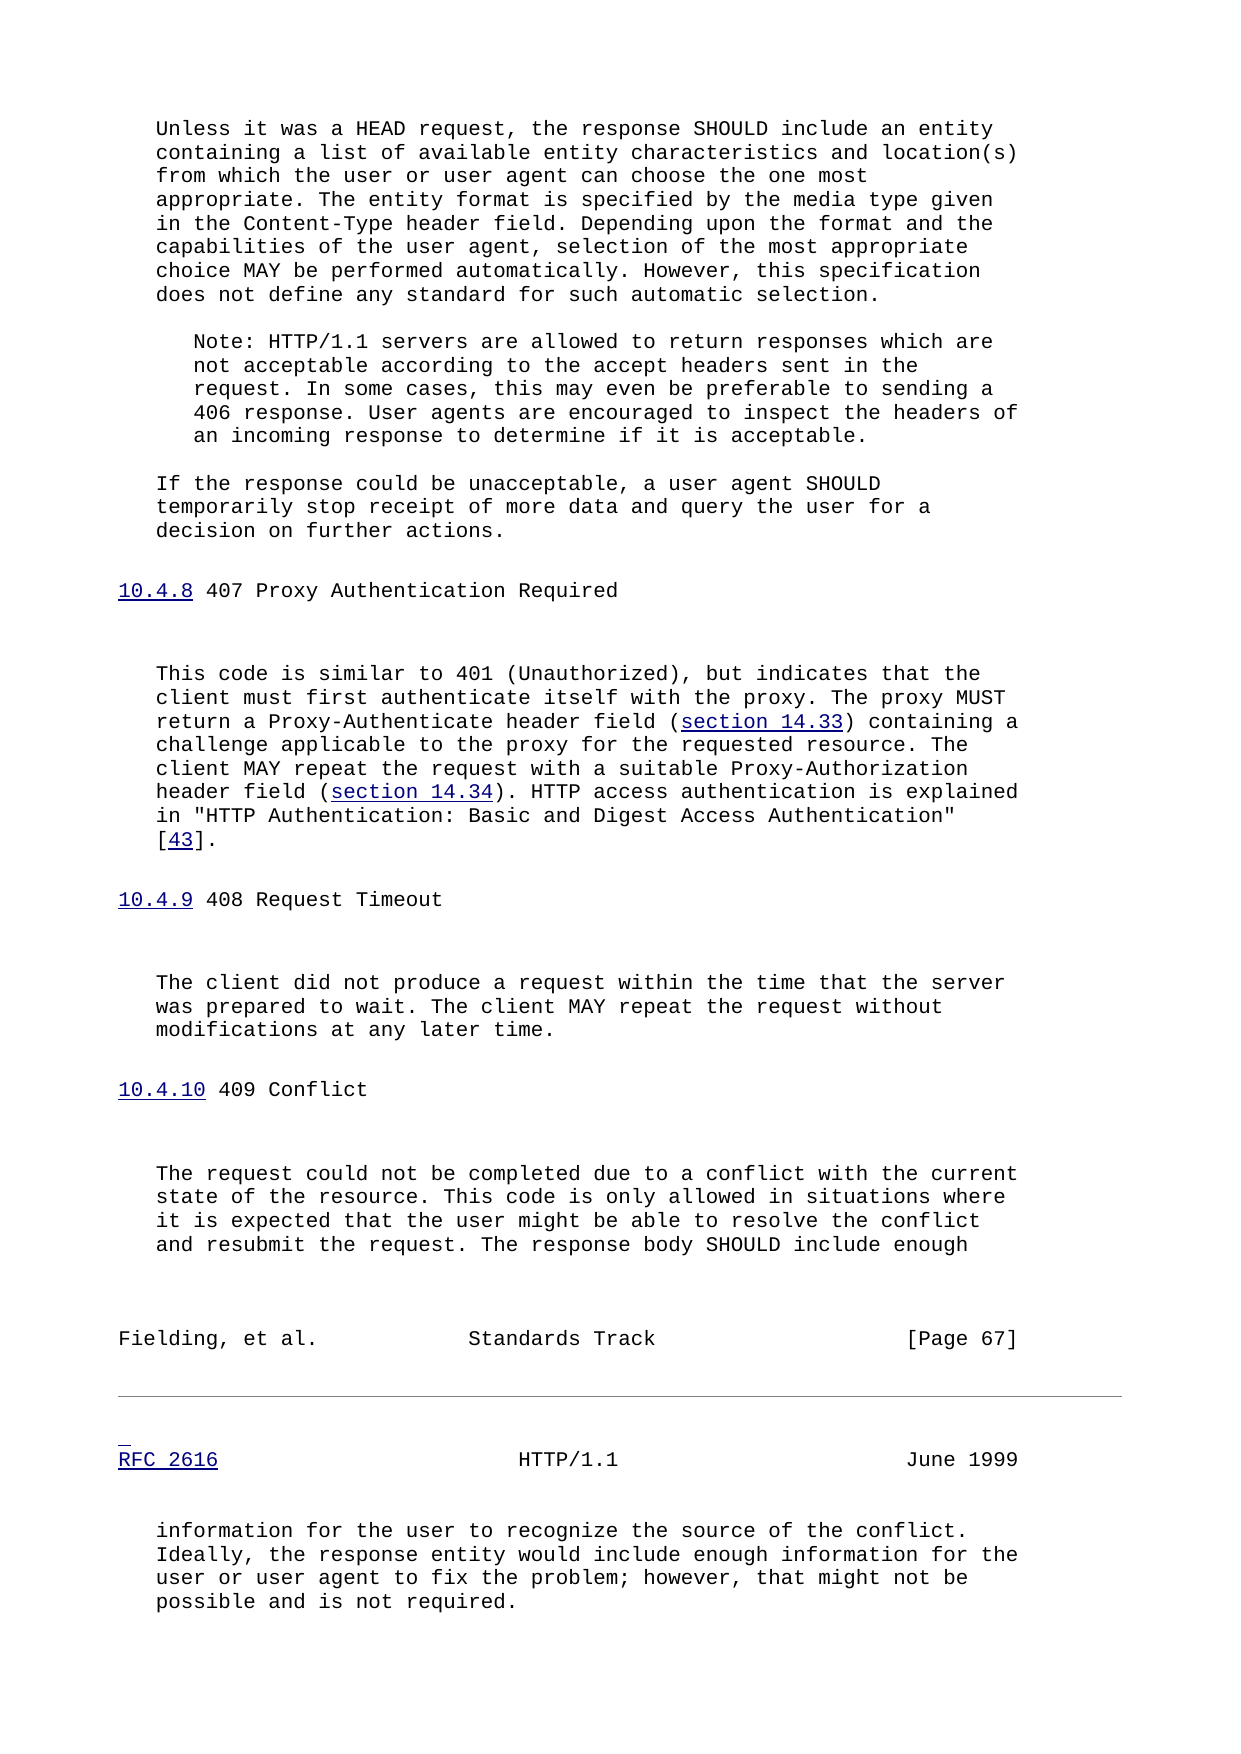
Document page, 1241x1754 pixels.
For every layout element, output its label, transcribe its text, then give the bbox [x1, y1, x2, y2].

text user or user agent to fix the problem; however, that might not be [118, 1567, 1122, 1591]
text Unless it was a HEAD request, the response SHOULD include an entity [118, 118, 1122, 142]
text appropriate. The entity format is specified by the media type given [118, 189, 1122, 213]
text header field (section 14.34). HTTP access authentication is explained [118, 782, 1122, 805]
text The client did not produce a request within the time that the server [118, 972, 1122, 996]
text in the Content-Type header field. Depending upon the format and the [118, 213, 1122, 236]
text Note: HTTP/1.1 servers are allowed to return responses which are [118, 331, 1122, 354]
text containing a list of available entity characteristics and location(s) [118, 142, 1122, 165]
text [43]. [118, 829, 1122, 852]
text from which the user or user agent can choose the one most [118, 165, 1122, 189]
text does not define any standard for such automatic selection. [118, 284, 1122, 307]
text state of the resource. This code is only allowed in situations where [118, 1186, 1122, 1210]
text If the response could be unacceptable, a user agent SHOULD [118, 473, 1122, 496]
text information for the user to recognize the source of the conflict. [118, 1520, 1122, 1544]
text This code is similar to 401 (Unauthorized), but indicates that the [118, 663, 1122, 687]
text challenge applicable to the proxy for the requested resource. The [118, 734, 1122, 758]
text decision on further actions. [118, 520, 1122, 544]
text an incoming response to determine if it is acceptable. [118, 426, 1122, 449]
text possible and is not required. [118, 1591, 1122, 1614]
text The request could not be completed due to a conflict with the current [118, 1163, 1122, 1186]
text RFC 2616 HTTP/1.1 June 1999 [118, 1449, 1122, 1473]
text temporarily stop receipt of more data and query the user for a [118, 496, 1122, 520]
text choice MAY be performed automatically. However, this specification [118, 260, 1122, 284]
text return a Proxy-Authenticate header field (section 14.33) containing a [118, 711, 1122, 734]
text client MAY repeat the request with a suitable Proxy-Authorization [118, 758, 1122, 782]
text 10.4.8 407 Proxy Authentication Required [118, 580, 1122, 603]
text not acceptable according to the accept headers sent in the [118, 354, 1122, 378]
text was prepared to wait. The client MAY repeat the request without [118, 996, 1122, 1019]
text 406 response. User agents are encouraged to inspect the headers of [118, 402, 1122, 426]
text 10.4.10 409 Conflict [118, 1079, 1122, 1103]
text modifications at any later time. [118, 1019, 1122, 1043]
text Fielding, et al. Standards Track [Page 67] [118, 1328, 1122, 1352]
text client must first authenticate itself with the proxy. The proxy MUST [118, 687, 1122, 711]
text and resubmit the request. The response body SHOULD include enough [118, 1233, 1122, 1257]
text in "HTTP Authentication: Basic and Digest Access Authentication" [118, 805, 1122, 829]
text it is expected that the user might be able to resolve the conflict [118, 1210, 1122, 1233]
text Ideally, the response entity would include enough information for the [118, 1544, 1122, 1567]
text 10.4.9 408 Request Timeout [118, 889, 1122, 912]
text capabilities of the user agent, selection of the most appropriate [118, 236, 1122, 260]
text request. In some cases, this may even be preferable to sending a [118, 378, 1122, 402]
